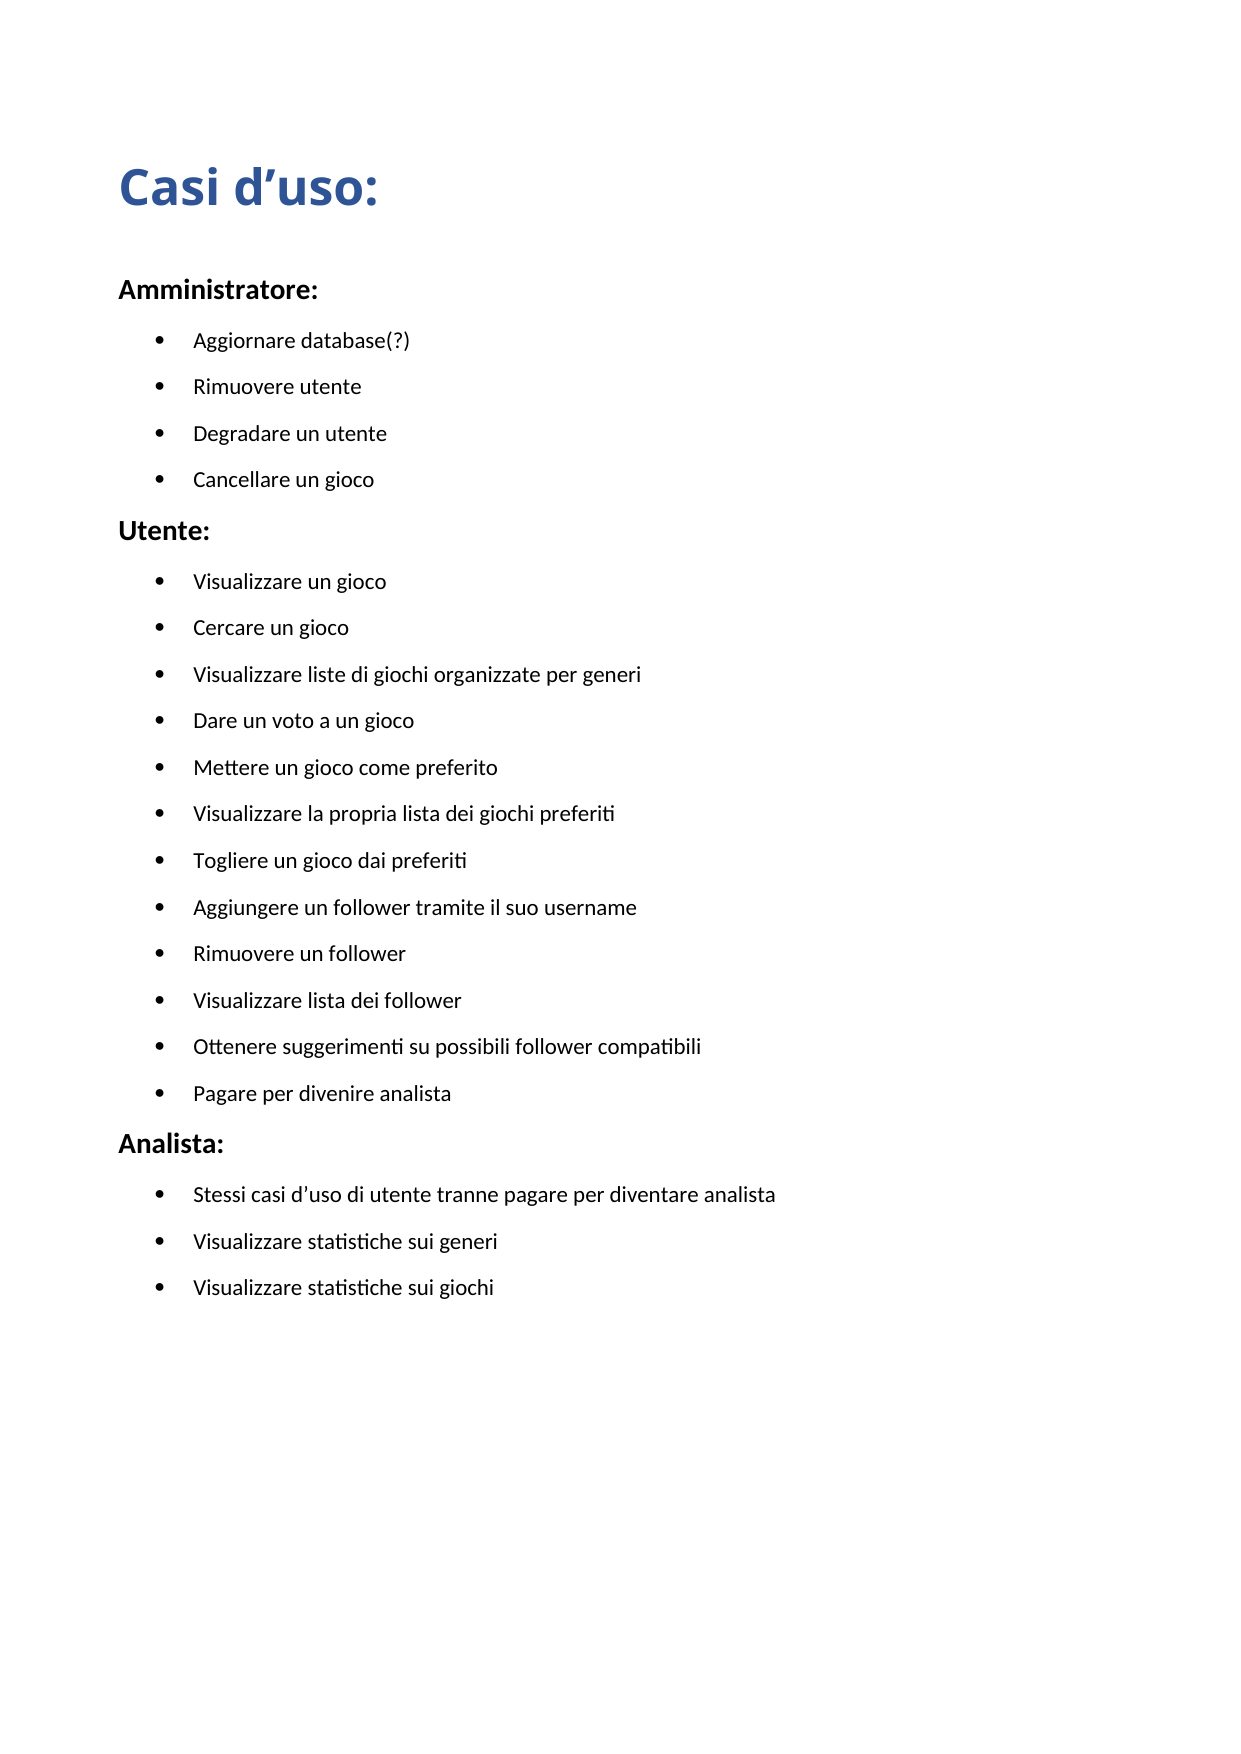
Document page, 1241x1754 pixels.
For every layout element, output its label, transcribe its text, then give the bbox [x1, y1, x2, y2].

list Visualizzare statistiche sui generi [156, 1227, 1122, 1255]
list Degradare un utente [156, 419, 1122, 447]
list Visualizzare un gioco [156, 567, 1122, 595]
list Visualizzare liste di giochi organizzate per generi [156, 660, 1122, 688]
list Rimuovere utente [156, 372, 1122, 400]
list Aggiornare database(?) [156, 326, 1122, 354]
list Stessi casi d’uso di utente tranne pagare per diventare analista [156, 1180, 1122, 1208]
list Dare un voto a un gioco [156, 706, 1122, 734]
list Aggiungere un follower tramite il suo username [156, 893, 1122, 921]
text Amministratore: [118, 271, 1122, 307]
text Utente: [118, 512, 1122, 548]
list Visualizzare la propria lista dei giochi preferiti [156, 799, 1122, 828]
list Visualizzare lista dei follower [156, 986, 1122, 1014]
list Visualizzare statistiche sui giochi [156, 1273, 1122, 1301]
list Ottenere suggerimenti su possibili follower compatibili [156, 1032, 1122, 1060]
list Pagare per divenire analista [156, 1079, 1122, 1107]
subtitle Casi d’uso: [118, 152, 1122, 220]
list Cercare un gioco [156, 613, 1122, 641]
list Mettere un gioco come preferito [156, 753, 1122, 781]
list Cancellare un gioco [156, 466, 1122, 493]
list Togliere un gioco dai preferiti [156, 846, 1122, 874]
text Analista: [118, 1126, 1122, 1161]
list Rimuovere un follower [156, 939, 1122, 967]
